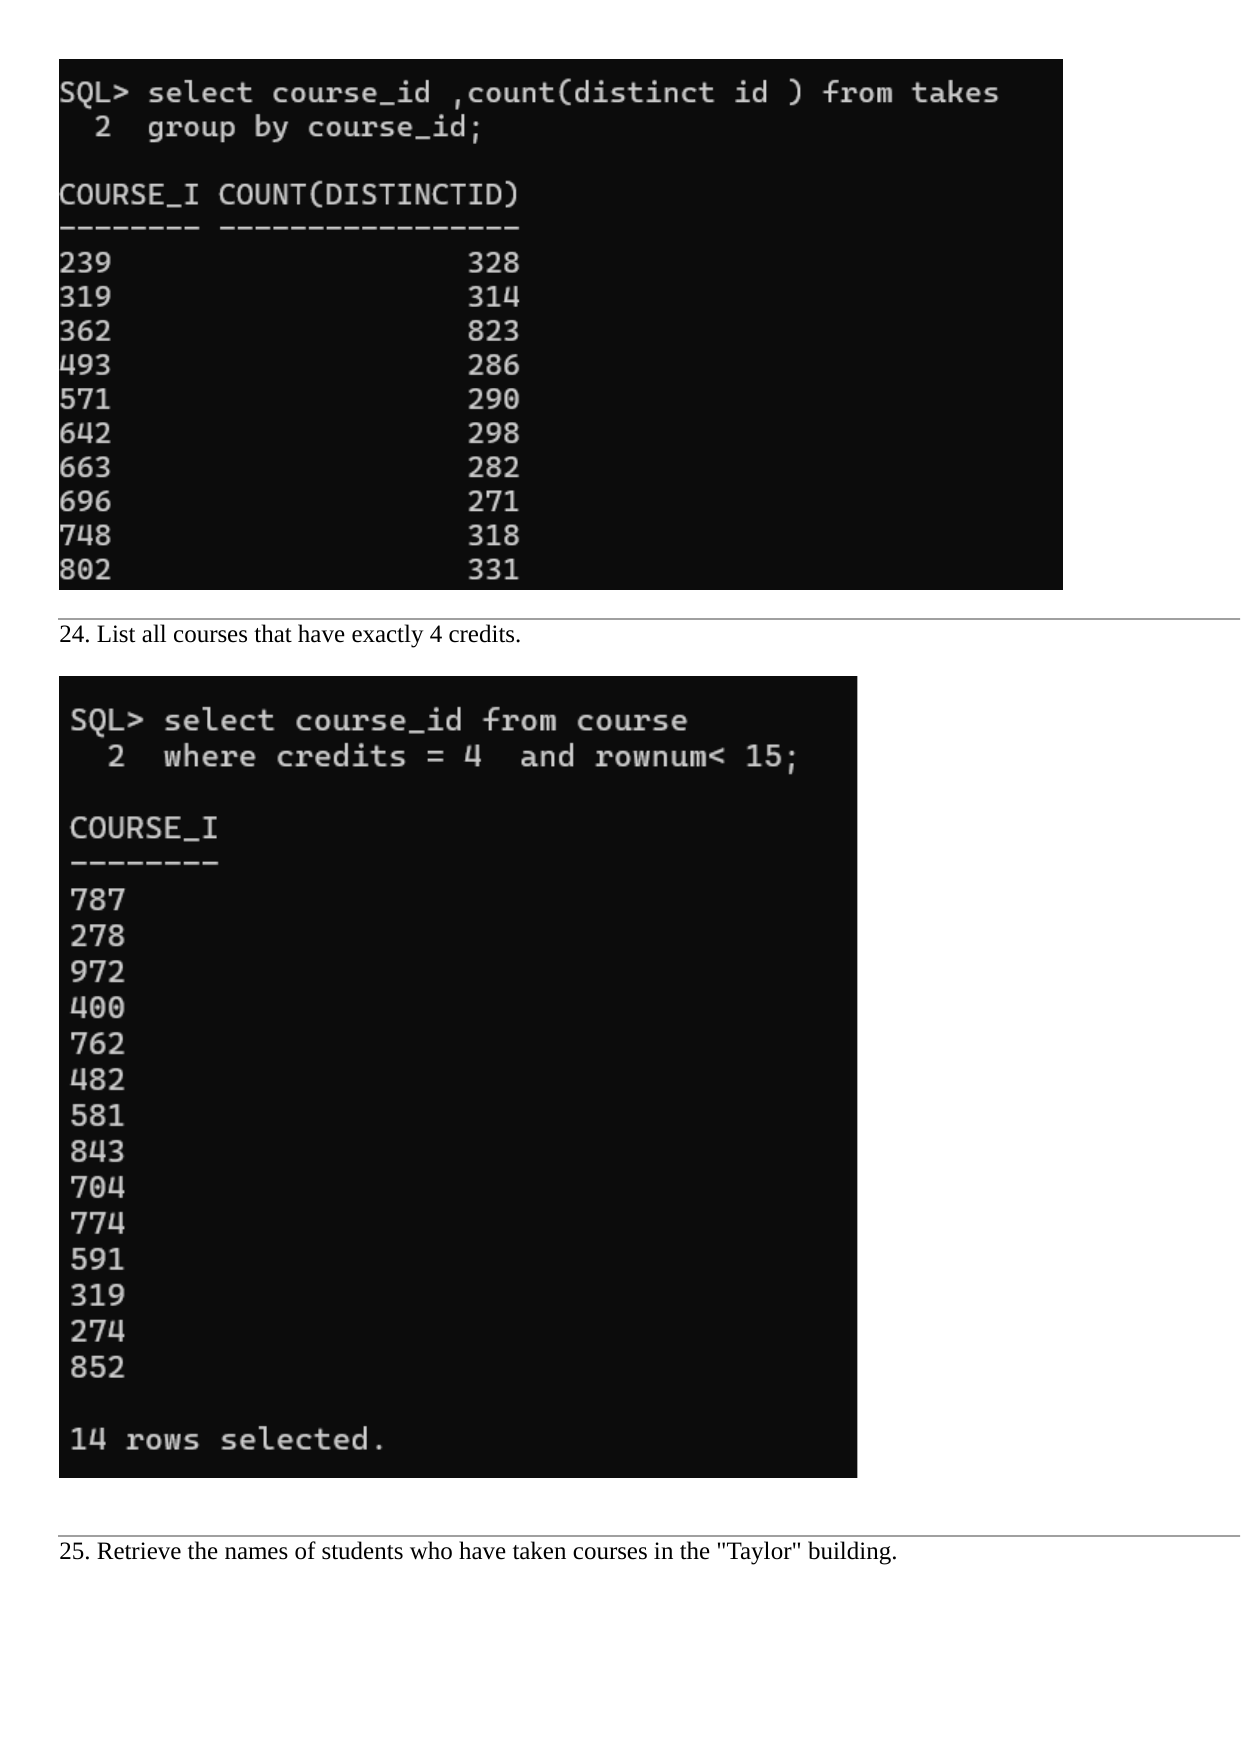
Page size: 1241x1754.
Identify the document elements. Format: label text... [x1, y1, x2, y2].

text 24. List all courses that have exactly 4 credits. [59, 620, 1165, 648]
text 25. Retrieve the names of students who have taken courses in the "Taylor" building. [59, 1537, 1165, 1564]
